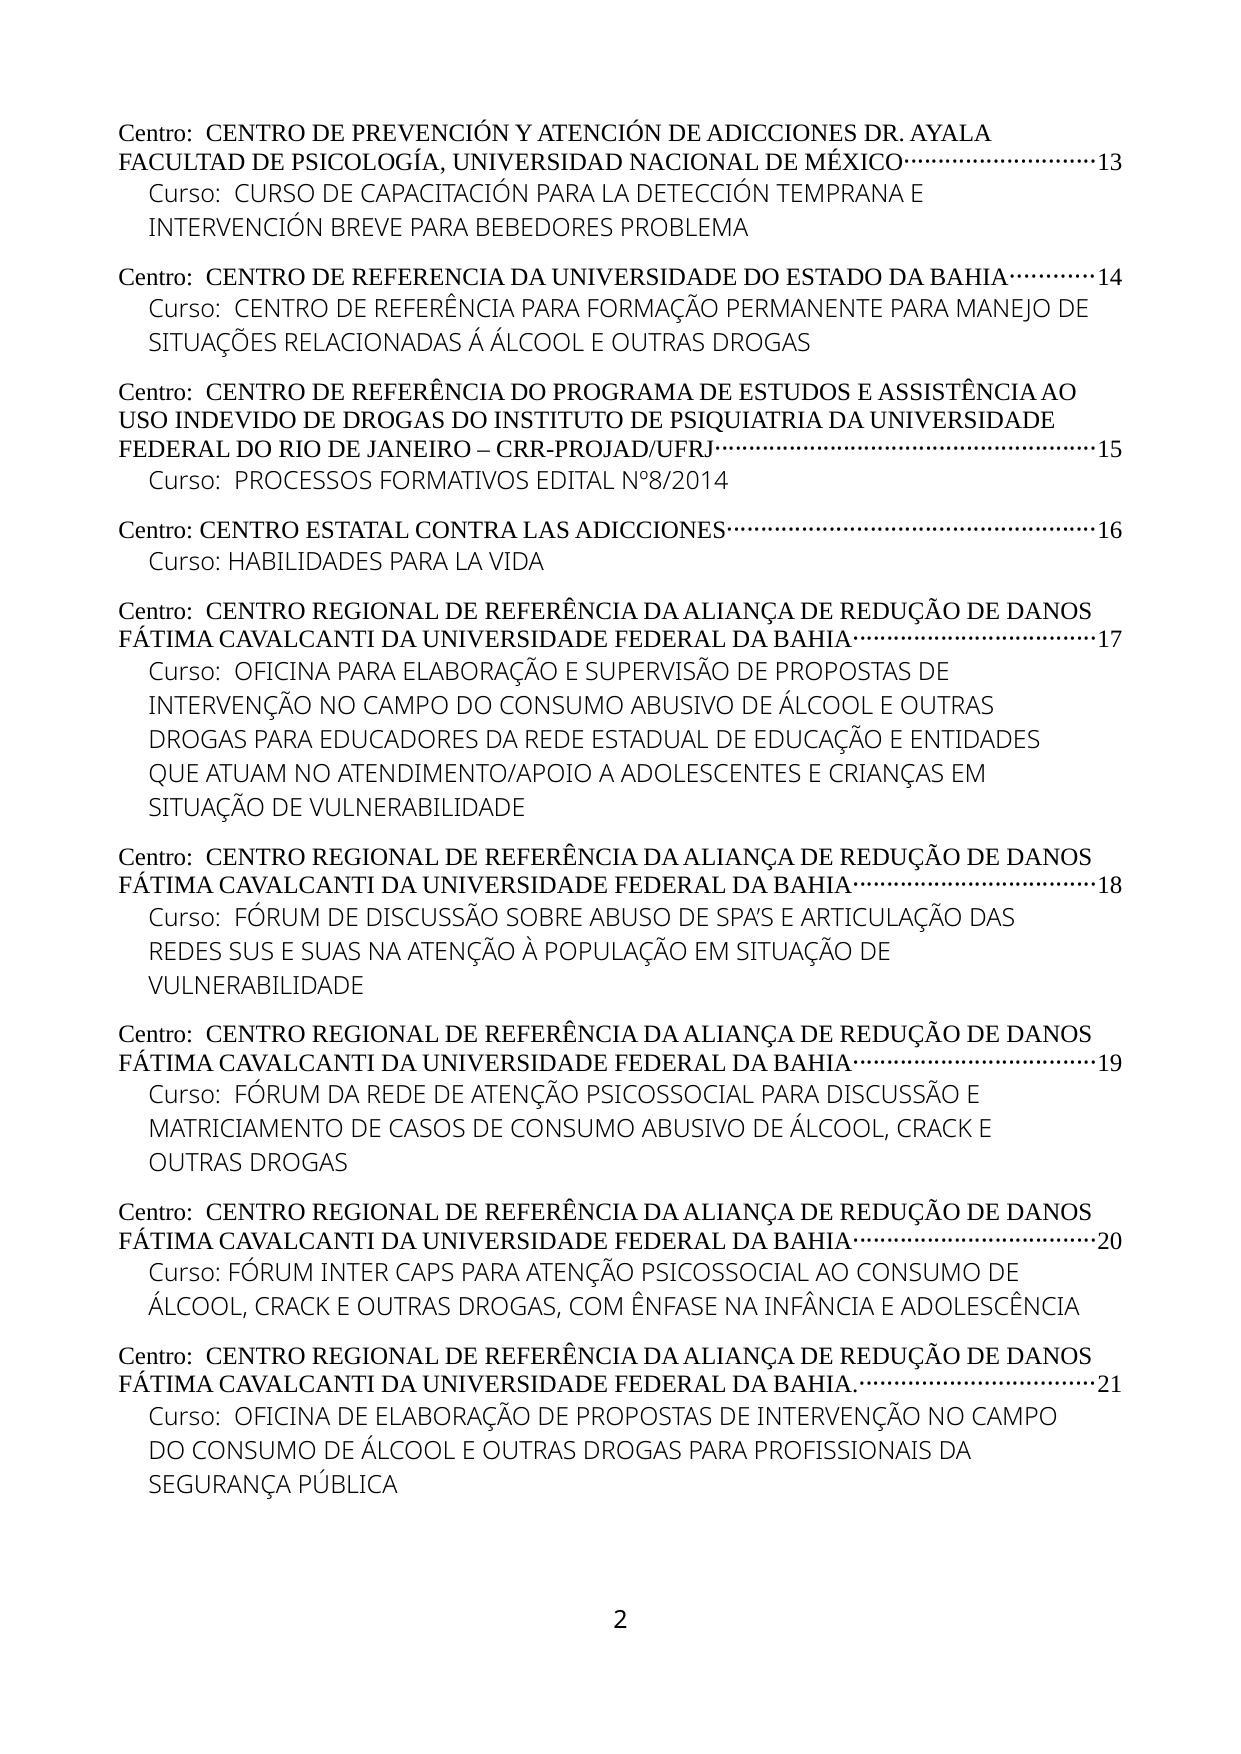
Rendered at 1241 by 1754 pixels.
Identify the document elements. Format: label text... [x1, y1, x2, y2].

text Curso: HABILIDADES PARA LA VIDA [148, 544, 1092, 578]
text Curso: CENTRO DE REFERÊNCIA PARA FORMAÇÃO PERMANENTE PARA MANEJO DE SITUAÇÕES RELACIONADAS Á ÁLCOOL E OUTRAS DROGAS [148, 291, 1092, 359]
text Curso: CURSO DE CAPACITACIÓN PARA LA DETECCIÓN TEMPRANA E INTERVENCIÓN BREVE PARA BEBEDORES PROBLEMA [148, 176, 1092, 244]
text Centro: CENTRO REGIONAL DE REFERÊNCIA DA ALIANÇA DE REDUÇÃO DE DANOS FÁTIMA CAVALCANTI DA UNIVERSIDADE FEDERAL DA BAHIA 17 [118, 596, 1122, 653]
text Centro: CENTRO REGIONAL DE REFERÊNCIA DA ALIANÇA DE REDUÇÃO DE DANOS FÁTIMA CAVALCANTI DA UNIVERSIDADE FEDERAL DA BAHIA. 21 [118, 1341, 1122, 1398]
text Curso: OFICINA DE ELABORAÇÃO DE PROPOSTAS DE INTERVENÇÃO NO CAMPO DO CONSUMO DE ÁLCOOL E OUTRAS DROGAS PARA PROFISSIONAIS DA SEGURANÇA PÚBLICA [148, 1398, 1092, 1500]
text Curso: FÓRUM INTER CAPS PARA ATENÇÃO PSICOSSOCIAL AO CONSUMO DE ÁLCOOL, CRACK E OUTRAS DROGAS, COM ÊNFASE NA INFÂNCIA E ADOLESCÊNCIA [148, 1254, 1092, 1323]
text Curso: FÓRUM DA REDE DE ATENÇÃO PSICOSSOCIAL PARA DISCUSSÃO E MATRICIAMENTO DE CASOS DE CONSUMO ABUSIVO DE ÁLCOOL, CRACK E OUTRAS DROGAS [148, 1077, 1092, 1179]
text Curso: PROCESSOS FORMATIVOS EDITAL Nº8/2014 [148, 463, 1092, 497]
text Centro: CENTRO REGIONAL DE REFERÊNCIA DA ALIANÇA DE REDUÇÃO DE DANOS FÁTIMA CAVALCANTI DA UNIVERSIDADE FEDERAL DA BAHIA 19 [118, 1019, 1122, 1077]
text Centro: CENTRO DE REFERENCIA DA UNIVERSIDADE DO ESTADO DA BAHIA 14 [118, 262, 1122, 291]
text Centro: CENTRO DE PREVENCIÓN Y ATENCIÓN DE ADICCIONES DR. AYALA FACULTAD DE PSICOLOGÍA, UNIVERSIDAD NACIONAL DE MÉXICO 13 [118, 118, 1122, 176]
text Centro: CENTRO ESTATAL CONTRA LAS ADICCIONES 16 [118, 515, 1122, 544]
text Centro: CENTRO REGIONAL DE REFERÊNCIA DA ALIANÇA DE REDUÇÃO DE DANOS FÁTIMA CAVALCANTI DA UNIVERSIDADE FEDERAL DA BAHIA 20 [118, 1197, 1122, 1254]
text Curso: OFICINA PARA ELABORAÇÃO E SUPERVISÃO DE PROPOSTAS DE INTERVENÇÃO NO CAMPO DO CONSUMO ABUSIVO DE ÁLCOOL E OUTRAS DROGAS PARA EDUCADORES DA REDE ESTADUAL DE EDUCAÇÃO E ENTIDADES QUE ATUAM NO ATENDIMENTO/APOIO A ADOLESCENTES E CRIANÇAS EM SITUAÇÃO DE VULNERABILIDADE [148, 653, 1092, 824]
text Centro: CENTRO REGIONAL DE REFERÊNCIA DA ALIANÇA DE REDUÇÃO DE DANOS FÁTIMA CAVALCANTI DA UNIVERSIDADE FEDERAL DA BAHIA 18 [118, 842, 1122, 899]
text Centro: CENTRO DE REFERÊNCIA DO PROGRAMA DE ESTUDOS E ASSISTÊNCIA AO USO INDEVIDO DE DROGAS DO INSTITUTO DE PSIQUIATRIA DA UNIVERSIDADE FEDERAL DO RIO DE JANEIRO – CRR-PROJAD/UFRJ 15 [118, 377, 1122, 463]
text Curso: FÓRUM DE DISCUSSÃO SOBRE ABUSO DE SPA’S E ARTICULAÇÃO DAS REDES SUS E SUAS NA ATENÇÃO À POPULAÇÃO EM SITUAÇÃO DE VULNERABILIDADE [148, 899, 1092, 1001]
